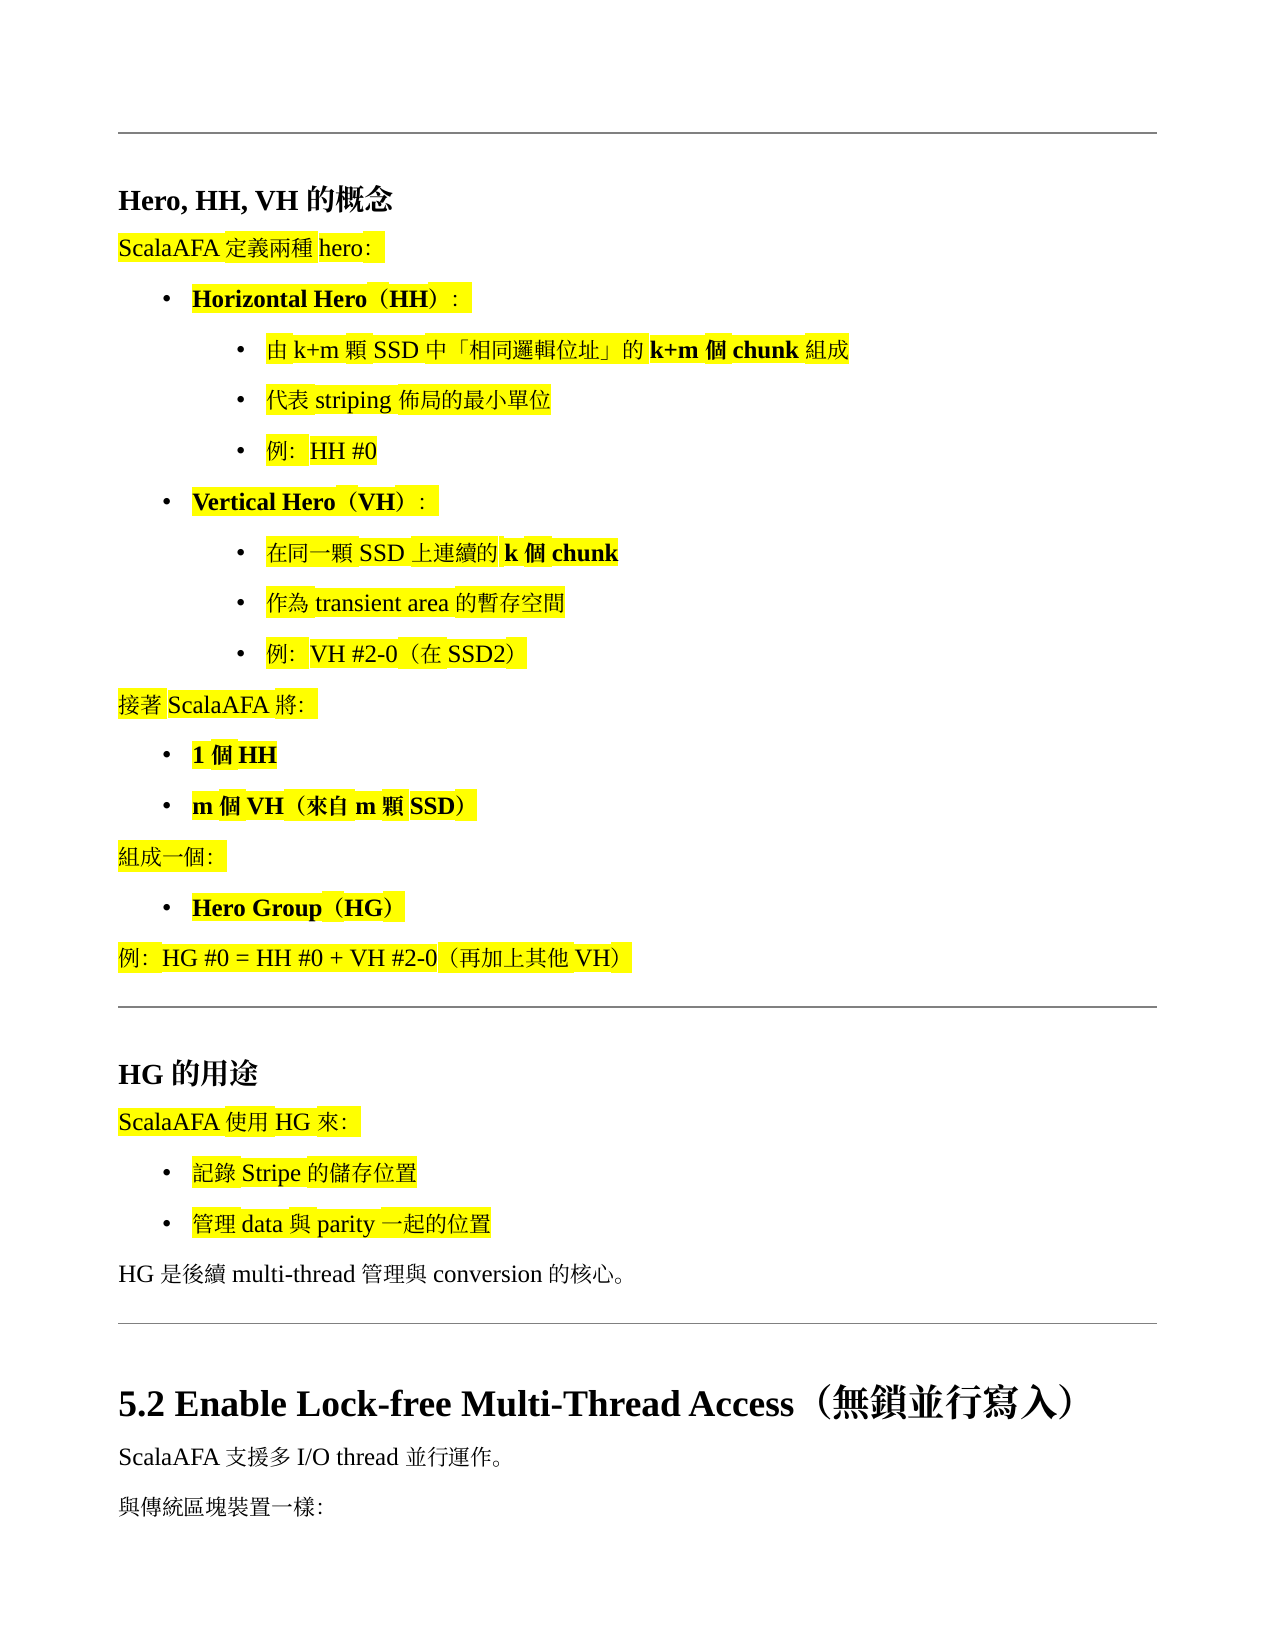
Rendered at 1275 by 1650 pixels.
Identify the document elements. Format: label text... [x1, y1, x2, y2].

text ScalaAFA 使用 HG 來： [118, 1106, 1157, 1137]
text 與傳統區塊裝置一樣： [118, 1491, 1157, 1522]
list 管理 data 與 parity 一起的位置 [162, 1207, 1157, 1238]
list 作為 transient area 的暫存空間 [236, 586, 1157, 618]
subtitle 5.2 Enable Lock-free Multi-Thread Access（無鎖並行寫入） [118, 1373, 1157, 1427]
list 在同一顆 SSD 上連續的 k 個 chunk [236, 536, 1157, 567]
list 例：VH #2-0（在 SSD2） [236, 637, 1157, 669]
subtitle HG 的用途 [118, 1051, 1157, 1093]
list 例：HH #0 [236, 434, 1157, 466]
text 組成一個： [118, 840, 1157, 872]
text 接著 ScalaAFA 將： [118, 688, 1157, 719]
text ScalaAFA 定義兩種 hero： [118, 231, 1157, 263]
text 例：HG #0 = HH #0 + VH #2-0（再加上其他 VH） [118, 942, 1157, 973]
list m 個 VH（來自 m 顆 SSD） [162, 789, 1157, 821]
list Horizontal Hero（HH）： [162, 282, 1157, 313]
text HG 是後續 multi-thread 管理與 conversion 的核心。 [118, 1258, 1157, 1289]
list 代表 striping 佈局的最小單位 [236, 383, 1157, 415]
list 1 個 HH [162, 739, 1157, 770]
text ScalaAFA 支援多 I/O thread 並行運作。 [118, 1440, 1157, 1471]
subtitle Hero, HH, VH 的概念 [118, 177, 1157, 219]
list Hero Group（HG） [162, 891, 1157, 922]
list 記錄 Stripe 的儲存位置 [162, 1156, 1157, 1188]
list Vertical Hero（VH）： [162, 485, 1157, 516]
list 由 k+m 顆 SSD 中「相同邏輯位址」的 k+m 個 chunk 組成 [236, 333, 1157, 364]
